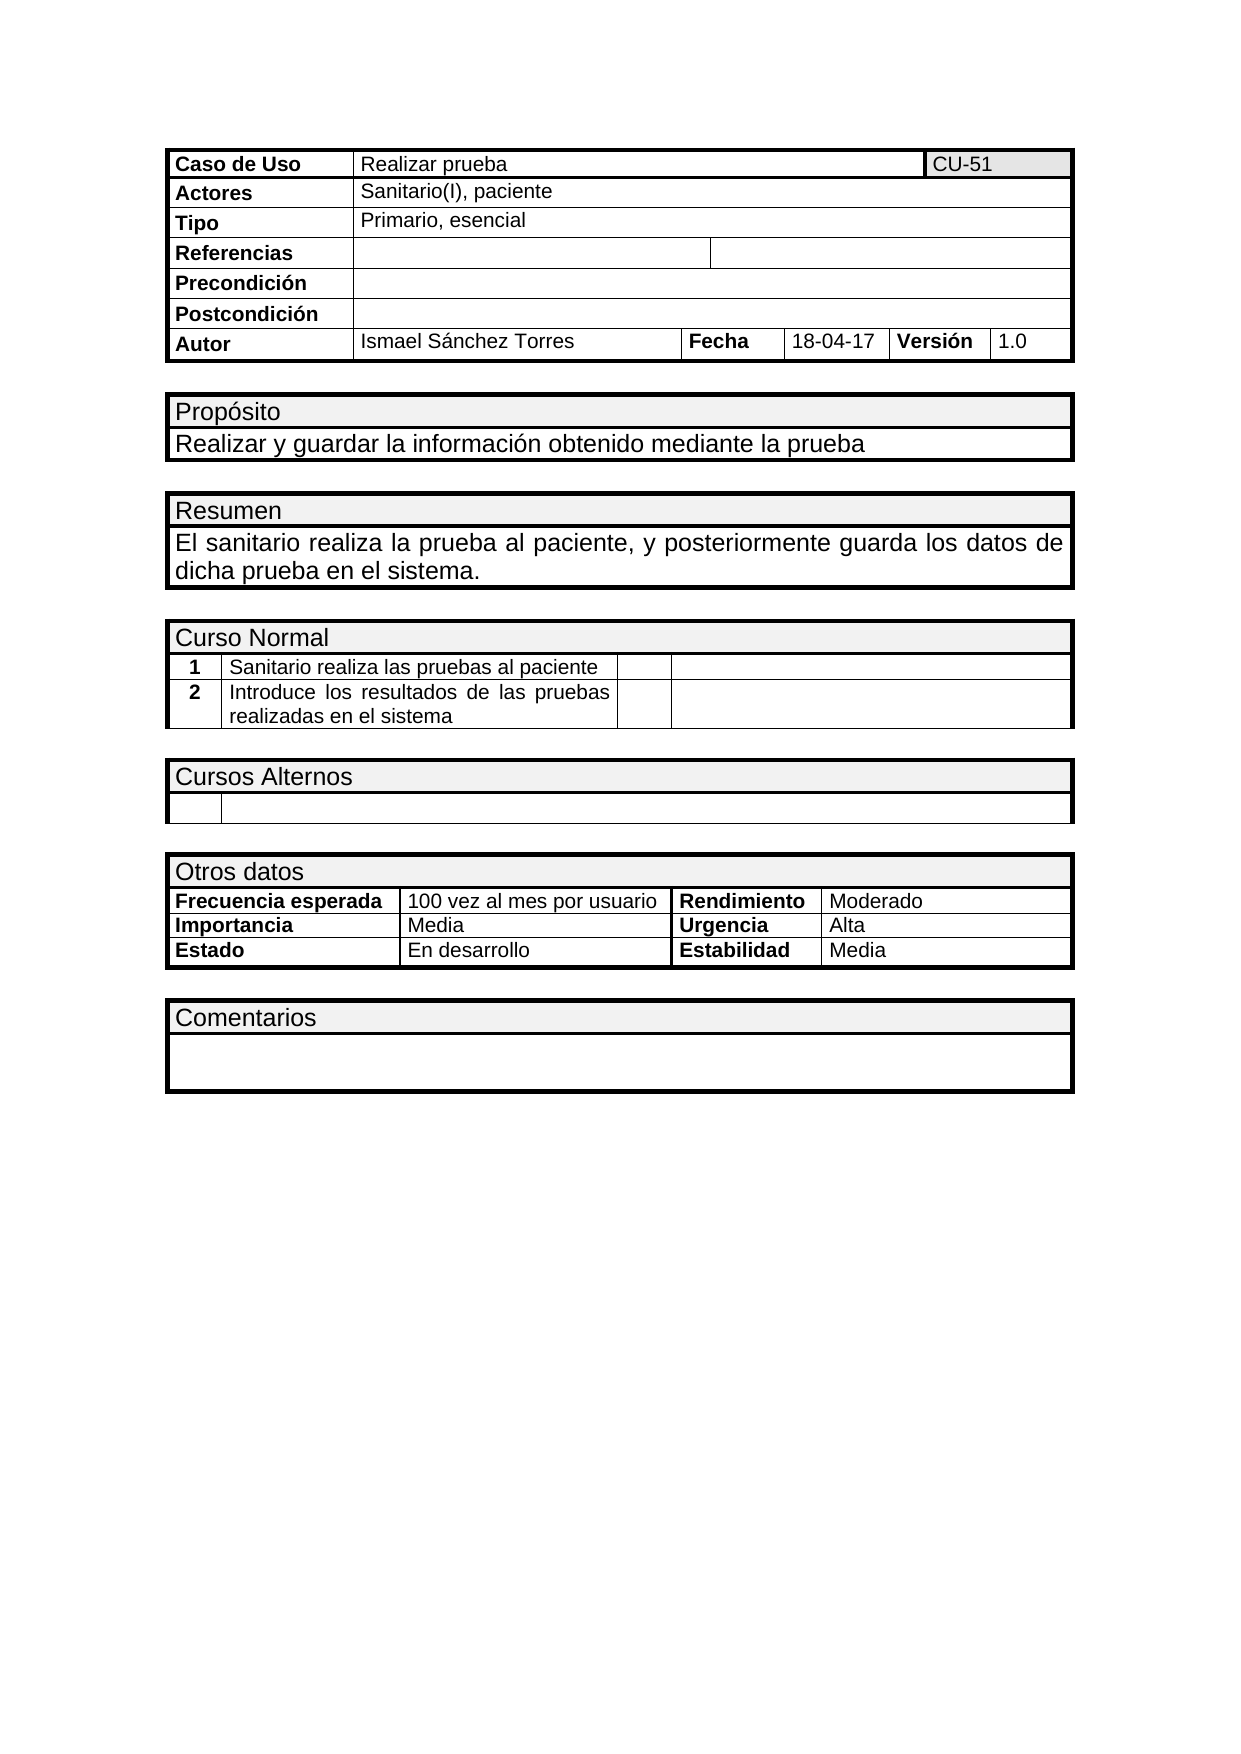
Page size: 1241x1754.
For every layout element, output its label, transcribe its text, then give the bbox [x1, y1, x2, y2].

table_cell 1.0 [991, 329, 1070, 359]
table_cell En desarrollo [401, 938, 670, 965]
table_cell Frecuencia esperada [170, 889, 399, 913]
table_header Resumen [170, 496, 1070, 524]
table_header Curso Normal [170, 623, 1070, 652]
table_cell Media [401, 914, 670, 937]
table_cell 18-04-17 [785, 329, 889, 359]
table_cell Postcondición [170, 299, 353, 328]
table_cell Urgencia [673, 914, 821, 937]
table_cell Fecha [682, 329, 784, 359]
table_cell Sanitario realiza las pruebas al paciente [222, 655, 617, 679]
table_cell [672, 655, 1070, 679]
table_cell 1 [170, 655, 221, 679]
table_cell [618, 655, 671, 679]
table_cell [618, 680, 671, 728]
table_cell Media [822, 938, 1070, 965]
table_header Caso de Uso [170, 152, 353, 176]
table_cell 100 vez al mes por usuario [401, 889, 670, 913]
table_cell Autor [170, 329, 353, 359]
table_cell [354, 269, 1070, 298]
table_cell El sanitario realiza la prueba al paciente, y posteriormente guarda los datos de dicha prueba en el sistema. [170, 528, 1070, 585]
table_cell Estado [170, 938, 399, 965]
table_cell Introduce los resultados de las pruebas realizadas en el sistema [222, 680, 617, 728]
table_cell Importancia [170, 914, 399, 937]
table_cell [222, 794, 1070, 823]
table_cell Alta [822, 914, 1070, 937]
table_header Otros datos [170, 857, 1070, 886]
table_cell Tipo [170, 208, 353, 237]
table_cell [170, 1035, 1070, 1089]
table_cell Precondición [170, 269, 353, 298]
table_header Propósito [170, 397, 1070, 426]
table_cell Realizar y guardar la información obtenido mediante la prueba [170, 429, 1070, 457]
table_cell Primario, esencial [354, 208, 1070, 237]
table_cell [711, 238, 1070, 267]
table_cell Actores [170, 179, 353, 207]
table_cell Ismael Sánchez Torres [354, 329, 681, 359]
table_cell 2 [170, 680, 221, 728]
table_cell [672, 680, 1070, 728]
table_cell [354, 299, 1070, 328]
table_cell [170, 794, 221, 823]
table_cell Estabilidad [673, 938, 821, 965]
table_cell Versión [890, 329, 990, 359]
table_header CU-51 [927, 152, 1070, 176]
table_cell Sanitario(I), paciente [354, 179, 1070, 207]
table_header Realizar prueba [354, 152, 923, 176]
table_cell Referencias [170, 238, 353, 267]
table_header Comentarios [170, 1003, 1070, 1032]
table_cell Rendimiento [673, 889, 821, 913]
table_cell [354, 238, 710, 267]
table_header Cursos Alternos [170, 762, 1070, 791]
table_cell Moderado [822, 889, 1070, 913]
